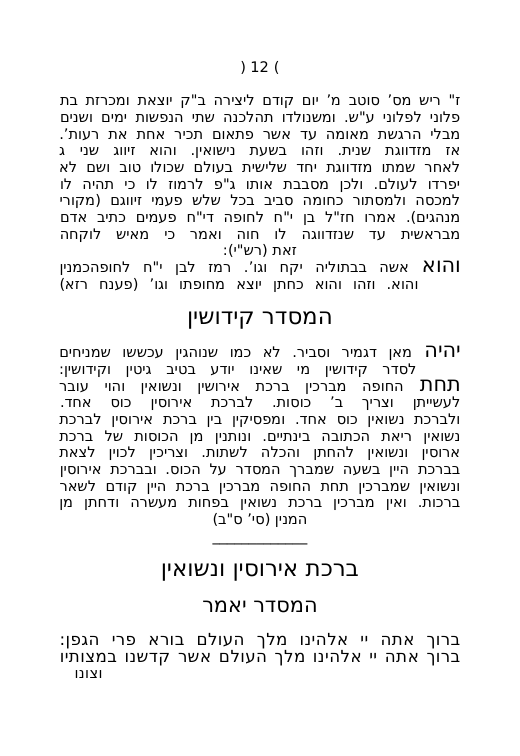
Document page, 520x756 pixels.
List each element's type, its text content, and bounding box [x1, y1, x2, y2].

text יהיה מאן דגמיר וסביר. לא כמו שנוהגין עכששו שמניחים [59, 344, 461, 361]
text ברכת אירוסין ונשואין [59, 561, 461, 580]
text ונשואין שמברכין תחת החופה מברכין ברכת היין קודם לשאר [59, 478, 461, 494]
text אז מזדווגת שנית. וזהו בשעת נישואין. והוא זיווג שני ג [59, 142, 461, 159]
text מבלי הרגשת מאומה עד אשר פתאום תכיר אחת את רעות’. [59, 126, 461, 142]
text ז" ריש מס’ סוטב מ’ יום קודם ליצירה ב"ק יוצאת ומכרזת בת [59, 92, 461, 109]
text לעשייתן וצריך ב’ כוסות. לברכת אירוסין כוס אחד. [59, 394, 461, 411]
text ) 12 ( [59, 59, 461, 76]
text המסדר יאמר [59, 599, 461, 615]
text למכסה ולמסתור כחומה סביב בכל שלש פעמי זיווגם (מקורי [59, 192, 461, 209]
text יפרדו לעולם. ולכן מסבבת אותו ג"פ לרמוז לו כי תהיה לו [59, 176, 461, 192]
text נשואין ריאת הכתובה בינתיים. ונותנין מן הכוסות של ברכת [59, 428, 461, 444]
text תחת החופה מברכין ברכת אירושין ונשואין והוי עובר [59, 378, 461, 394]
text ברכות. ואין מברכין ברכת נשואין בפחות מעשרה ודחתן מן [59, 494, 461, 511]
text פלוני לפלוני ע"ש. ומשנולדו תהלכנה שתי הנפשות ימים ושנים [59, 109, 461, 126]
text המסדר קידושין [59, 309, 461, 328]
text ברוך אתה יי אלהינו מלך העולם בורא פרי הגפן: [59, 632, 461, 649]
text ברוך אתה יי אלהינו מלך העולם אשר קדשנו במצותיו [59, 649, 461, 665]
text זאת (רש"י): [59, 242, 461, 259]
text המנין (סי’ ס"ב) [59, 511, 461, 528]
text וצונו [59, 665, 461, 682]
text בברכת היין בשעה שמברך המסדר על הכוס. ובברכת אירוסין [59, 461, 461, 478]
text לסדר קידושין מי שאינו יודע בטיב גיטין וקידושין: [59, 361, 461, 378]
text והוא אשה בבתוליה יקח וגו’. רמז לבן י"ח לחופהכמנין [59, 259, 461, 276]
text _____________ [59, 528, 461, 544]
text לאחר שמתו מזדווגת יחד שלישית בעולם שכולו טוב ושם לא [59, 159, 461, 176]
text ארוסין ונשואין להחתן והכלה לשתות. וצריכין לכוין לצאת [59, 444, 461, 461]
text והוא. וזהו והוא כחתן יוצא מחופתו וגו’ (פענח רזא) [59, 276, 461, 292]
text מבראשית עד שנזדווגה לו חוה ואמר כי מאיש לוקחה [59, 226, 461, 242]
text מנהגים). אמרו חז"ל בן י"ח לחופה די"ח פעמים כתיב אדם [59, 209, 461, 226]
text ולברכת נשואין כוס אחד. ומפסיקין בין ברכת אירוסין לברכת [59, 411, 461, 428]
